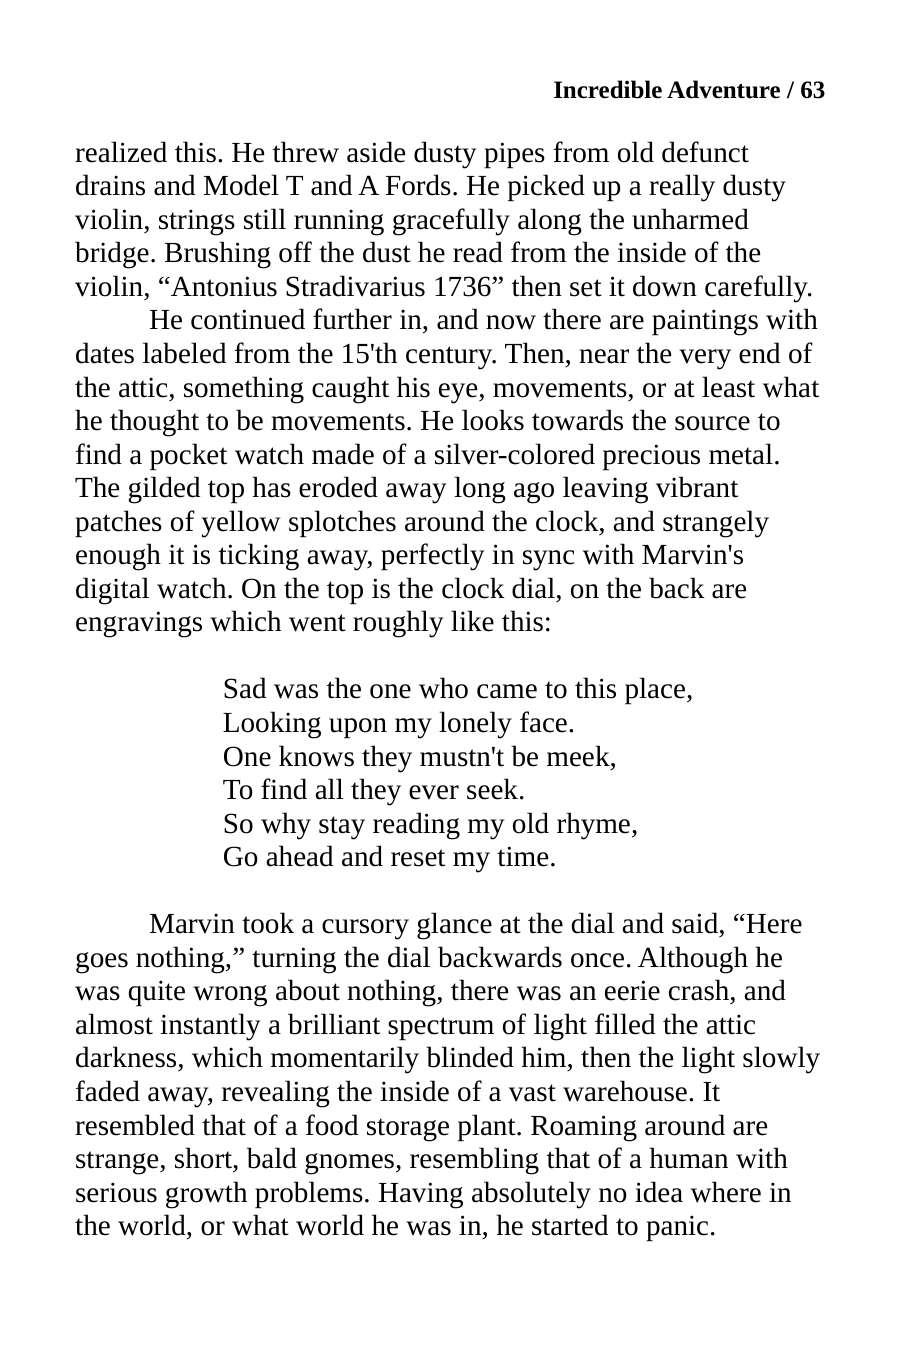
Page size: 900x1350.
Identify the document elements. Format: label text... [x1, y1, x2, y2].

text Sad was the one who came to this place, [75, 672, 825, 705]
text Go ahead and reset my time. [75, 839, 825, 873]
text He continued further in, and now there are paintings with dates labeled from the 15'th century. Then, near the very end of the attic, something caught his eye, movements, or at least what he thought to be movements. He looks towards the source to find a pocket watch made of a silver-colored precious metal. The gilded top has eroded away long ago leaving vibrant patches of yellow splotches around the clock, and strangely enough it is ticking away, perfectly in sync with Marvin's digital watch. On the top is the clock dial, on the back are engravings which went roughly like this: [75, 303, 825, 638]
text So why stay reading my old rhyme, [75, 806, 825, 839]
text Looking upon my lonely face. [75, 705, 825, 739]
text One knows they mustn't be meek, [75, 739, 825, 772]
text realized this. He threw aside dusty pipes from old defunct drains and Model T and A Fords. He picked up a really dusty violin, strings still running gracefully along the unharmed bridge. Brushing off the dust he read from the inside of the violin, “Antonius Stradivarius 1736” then set it down carefully. [75, 135, 825, 303]
text To find all they ever seek. [75, 772, 825, 806]
text Marvin took a cursory glance at the dial and said, “Here goes nothing,” turning the dial backwards once. Although he was quite wrong about nothing, there was an eerie crash, and almost instantly a brilliant spectrum of light filled the attic darkness, which momentarily blinded him, then the light slowly faded away, revealing the inside of a vast warehouse. It resembled that of a food storage plant. Roaming around are strange, short, bald gnomes, resembling that of a human with serious growth problems. Having absolutely no idea where in the world, or what world he was in, he started to panic. [75, 906, 825, 1242]
